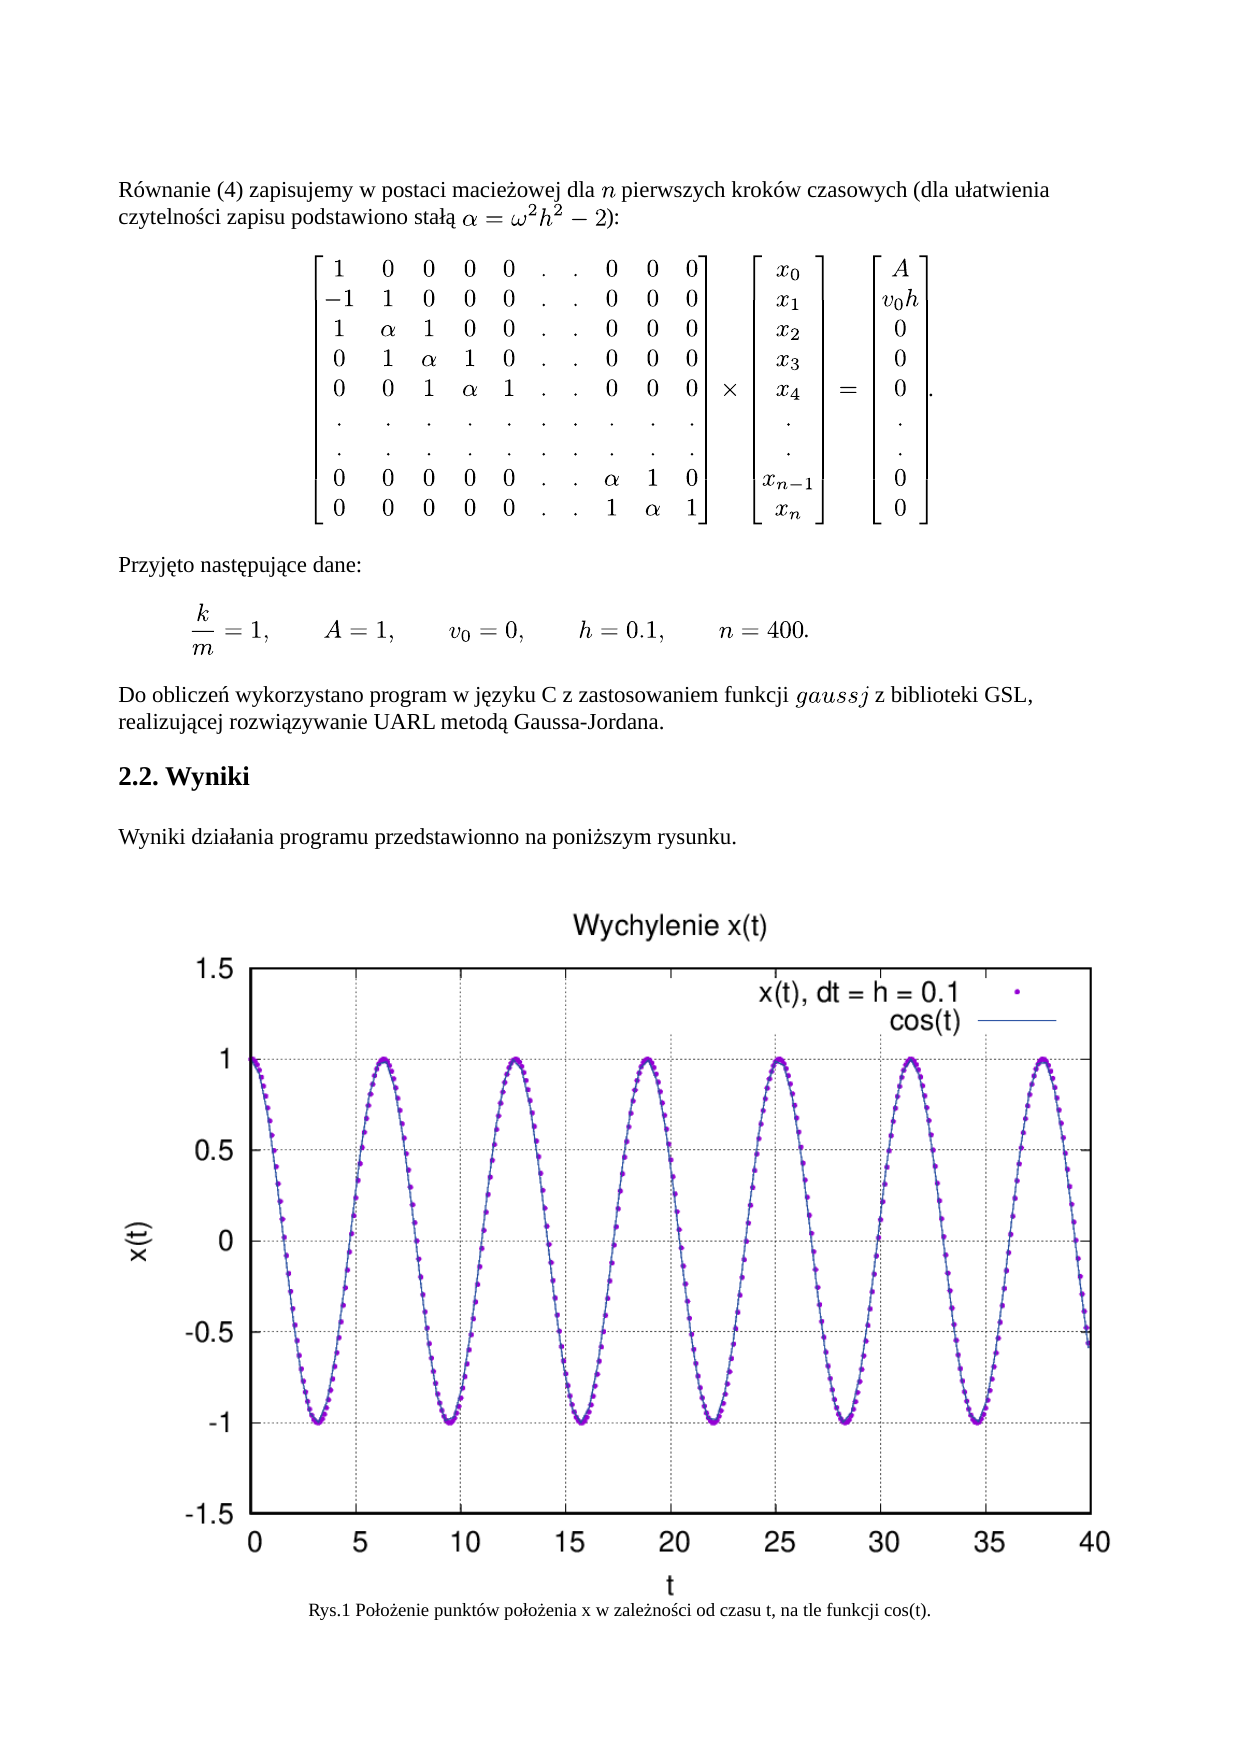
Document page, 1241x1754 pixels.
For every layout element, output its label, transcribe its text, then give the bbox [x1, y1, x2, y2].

text Do obliczeń wykorzystano program w języku C z zastosowaniem funkcji z biblioteki GSL, realizującej rozwiązywanie UARL metodą Gaussa-Jordana. [118, 681, 1122, 734]
text 2.2. Wyniki [118, 761, 1122, 792]
picture [118, 906, 1123, 1600]
text [118, 255, 306, 524]
text [118, 603, 191, 655]
text Wyniki działania programu przedstawionno na poniższym rysunku. [118, 823, 1122, 849]
text Równanie (4) zapisujemy w postaci macieżowej dla pierwszych kroków czasowych (dla ułatwienia czytelności zapisu podstawiono stałą ): [118, 176, 1122, 229]
text Przyjęto następujące dane: [118, 551, 1122, 577]
text . [804, 603, 1122, 655]
text . [928, 255, 1122, 524]
text Rys.1 Położenie punktów położenia x w zależności od czasu t, na tle funkcji cos(t). [118, 1600, 1122, 1621]
